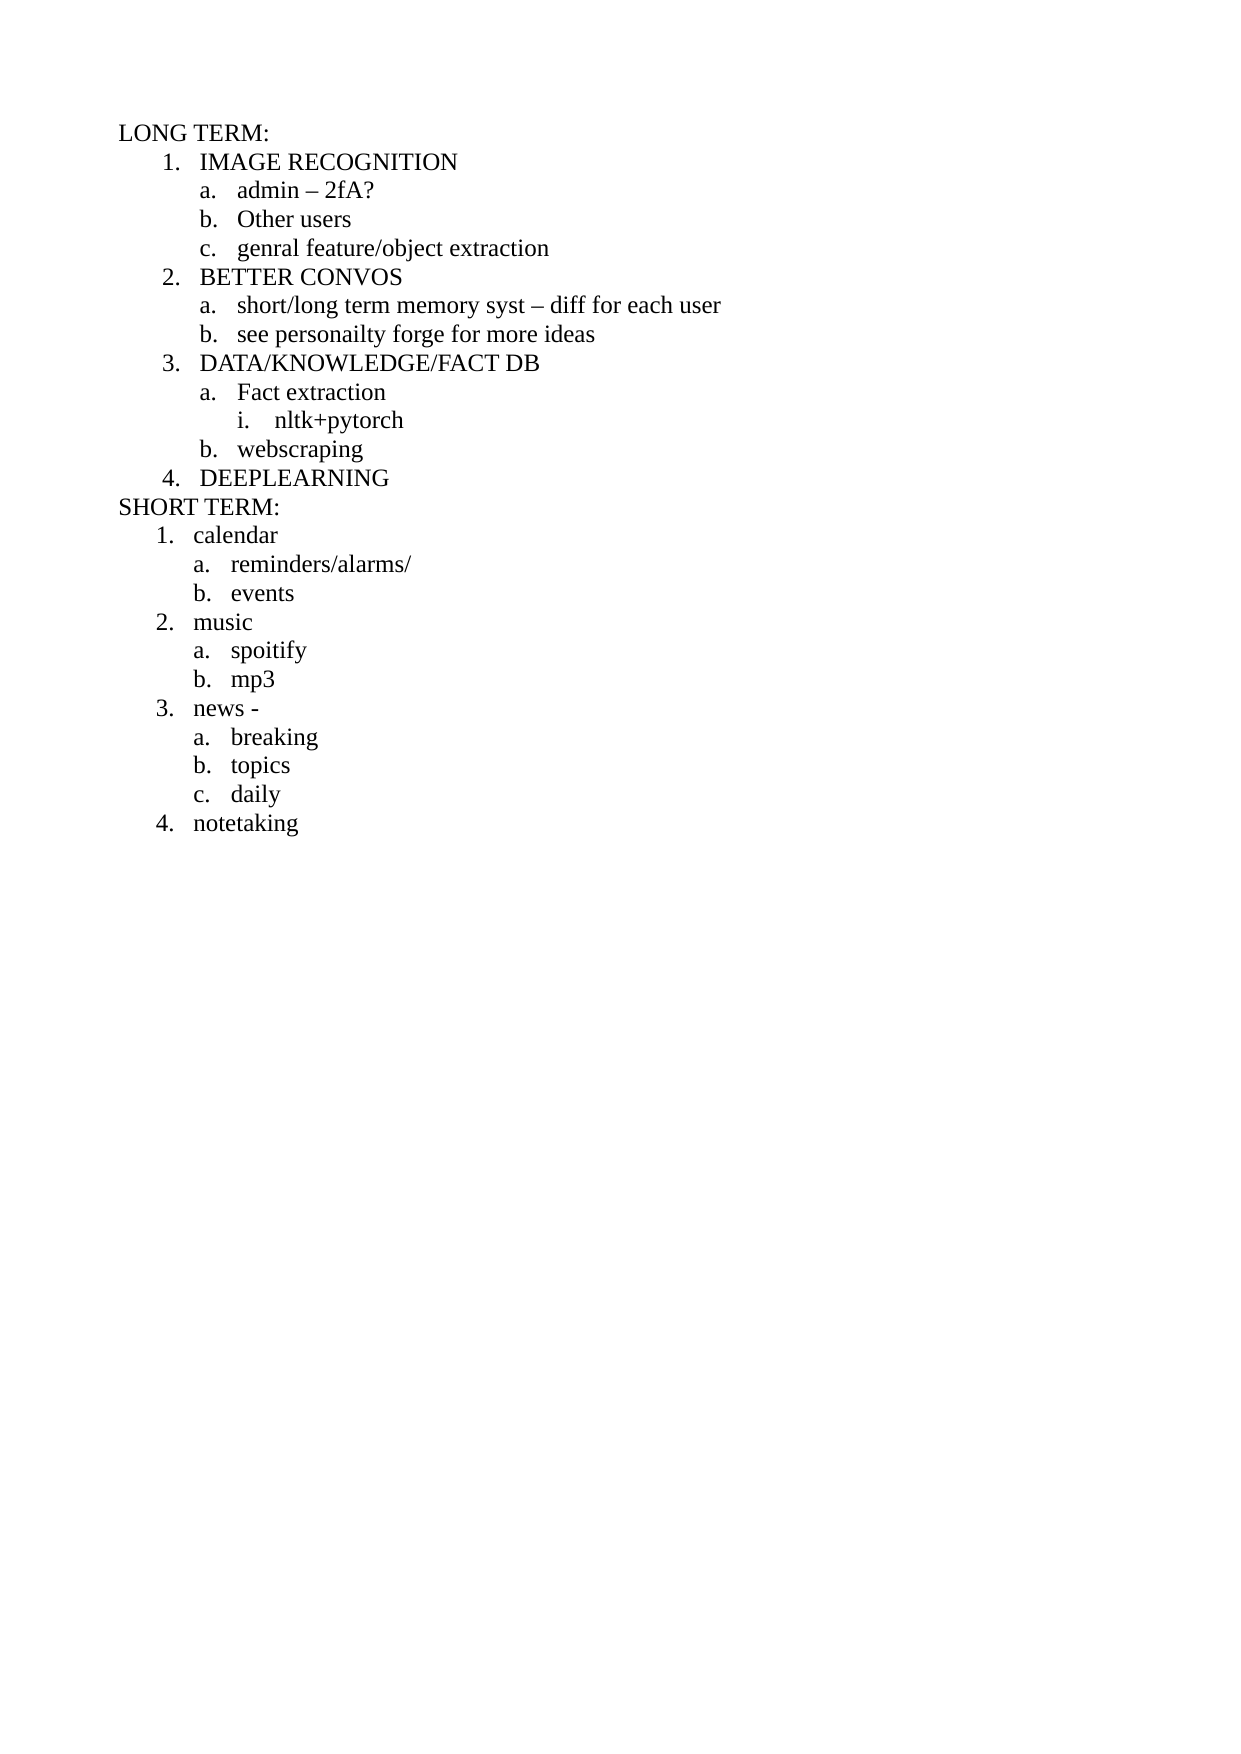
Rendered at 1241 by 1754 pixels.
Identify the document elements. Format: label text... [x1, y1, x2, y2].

list calendar [156, 521, 1122, 549]
list music [156, 607, 1122, 636]
list nltk+pytorch [237, 406, 1122, 434]
list spoitify [193, 636, 1122, 664]
text SHORT TERM: [118, 492, 1122, 521]
list see personailty forge for more ideas [199, 319, 1122, 348]
list news - [156, 693, 1122, 722]
list Other users [199, 204, 1122, 233]
list genral feature/object extraction [199, 233, 1122, 262]
list breaking [193, 722, 1122, 751]
list daily [193, 779, 1122, 808]
list mp3 [193, 664, 1122, 693]
list BETTER CONVOS [162, 262, 1122, 291]
list admin – 2fA? [199, 176, 1122, 204]
list DATA/KNOWLEDGE/FACT DB [162, 348, 1122, 377]
text LONG TERM: [118, 118, 1122, 147]
list short/long term memory syst – diff for each user [199, 291, 1122, 319]
list notetaking [156, 808, 1122, 837]
list webscraping [199, 434, 1122, 463]
list Fact extraction [199, 377, 1122, 406]
list topics [193, 751, 1122, 779]
list DEEPLEARNING [162, 463, 1122, 492]
list reminders/alarms/ [193, 549, 1122, 578]
list events [193, 578, 1122, 607]
list IMAGE RECOGNITION [162, 147, 1122, 176]
